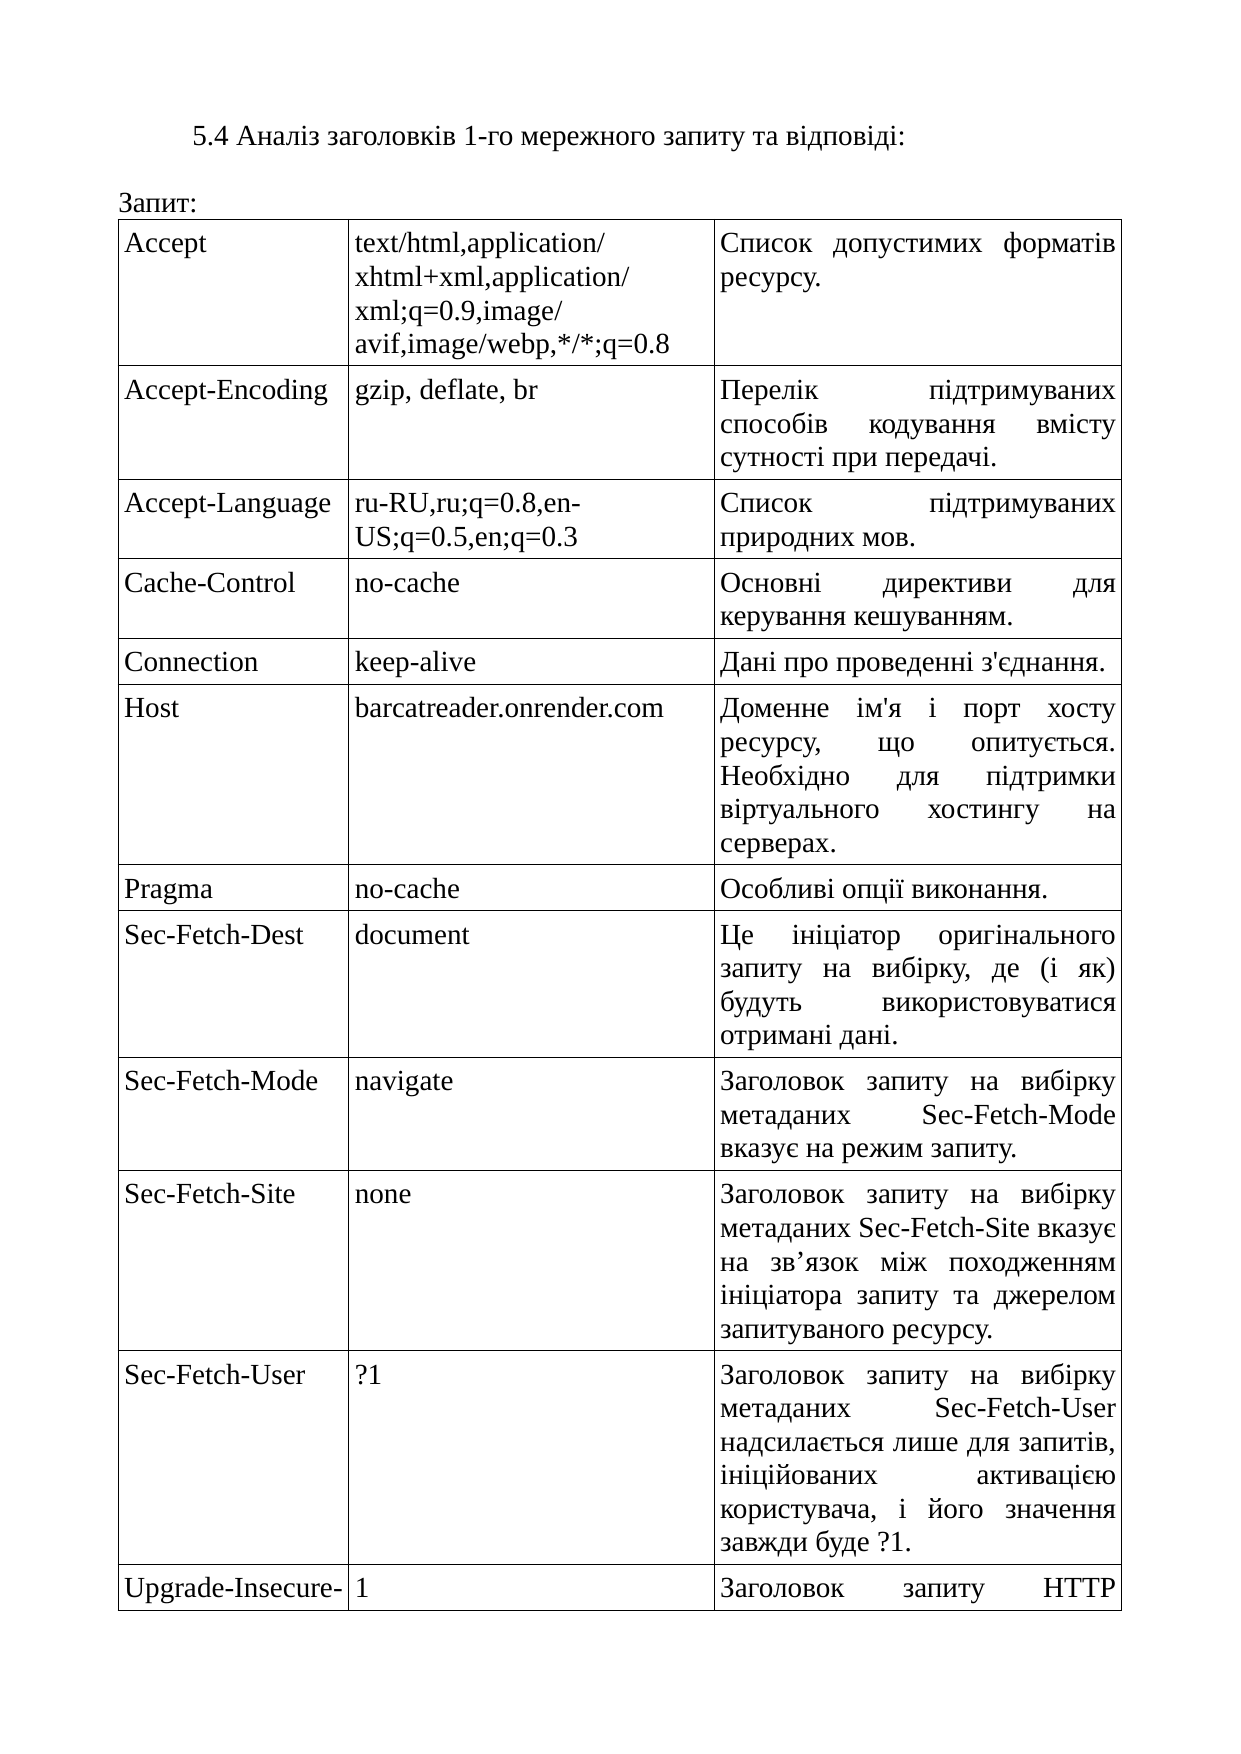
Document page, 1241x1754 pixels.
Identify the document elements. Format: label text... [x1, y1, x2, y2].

table_cell no-cache [349, 559, 714, 638]
table_cell gzip, deflate, br [349, 366, 714, 478]
table_cell no-cache [349, 865, 714, 910]
table_cell Дані про проведенні з'єднання. [715, 639, 1121, 684]
table_cell keep-alive [349, 639, 714, 684]
table_cell Accept-Language [119, 480, 348, 558]
table_cell Pragma [119, 865, 348, 910]
table_cell Upgrade-Insecure- [119, 1565, 348, 1610]
table_cell Заголовок запиту на вибірку метаданих Sec-Fetch-Site вказує на зв’язок між походженням ініціатора запиту та джерелом запитуваного ресурсу. [715, 1171, 1121, 1350]
table_cell Це ініціатор оригінального запиту на вибірку, де (і як) будуть використовуватися отримані дані. [715, 911, 1121, 1057]
table_cell barcatreader.onrender.com [349, 685, 714, 864]
table_cell document [349, 911, 714, 1057]
table_cell ru-RU,ru;q=0.8,en-US;q=0.5,en;q=0.3 [349, 480, 714, 558]
table_cell Sec-Fetch-Dest [119, 911, 348, 1057]
table_cell Перелік підтримуваних способів кодування вмісту сутності при передачі. [715, 366, 1121, 478]
table_cell Заголовок запиту на вибірку метаданих Sec-Fetch-User надсилається лише для запитів, ініційованих активацією користувача, і його значення завжди буде ?1. [715, 1351, 1121, 1564]
table_header Список допустимих форматів ресурсу. [715, 220, 1121, 365]
text 5.4 Аналіз заголовків 1-го мережного запиту та відповіді: [118, 118, 1122, 152]
table_header Accept [119, 220, 348, 365]
table_cell Доменне ім'я і порт хосту ресурсу, що опитується. Необхідно для підтримки віртуального хостингу на серверах. [715, 685, 1121, 864]
table_cell Основні директиви для керування кешуванням. [715, 559, 1121, 638]
table_cell 1 [349, 1565, 714, 1610]
table_header text/html,application/xhtml+xml,application/xml;q=0.9,image/avif,image/webp,*/*;q=0.8 [349, 220, 714, 365]
table_cell Sec-Fetch-Mode [119, 1058, 348, 1170]
table_cell Host [119, 685, 348, 864]
table_cell Заголовок запиту на вибірку метаданих Sec-Fetch-Mode вказує на режим запиту. [715, 1058, 1121, 1170]
table_cell Список підтримуваних природних мов. [715, 480, 1121, 558]
table_cell Заголовок запиту HTTP [715, 1565, 1121, 1610]
table_cell ?1 [349, 1351, 714, 1564]
table_cell Особливі опції виконання. [715, 865, 1121, 910]
table_cell none [349, 1171, 714, 1350]
table_cell Sec-Fetch-Site [119, 1171, 348, 1350]
table_cell navigate [349, 1058, 714, 1170]
table_cell Connection [119, 639, 348, 684]
table_cell Accept-Encoding [119, 366, 348, 478]
table_cell Sec-Fetch-User [119, 1351, 348, 1564]
text Запит: [118, 185, 1122, 219]
table_cell Cache-Control [119, 559, 348, 638]
